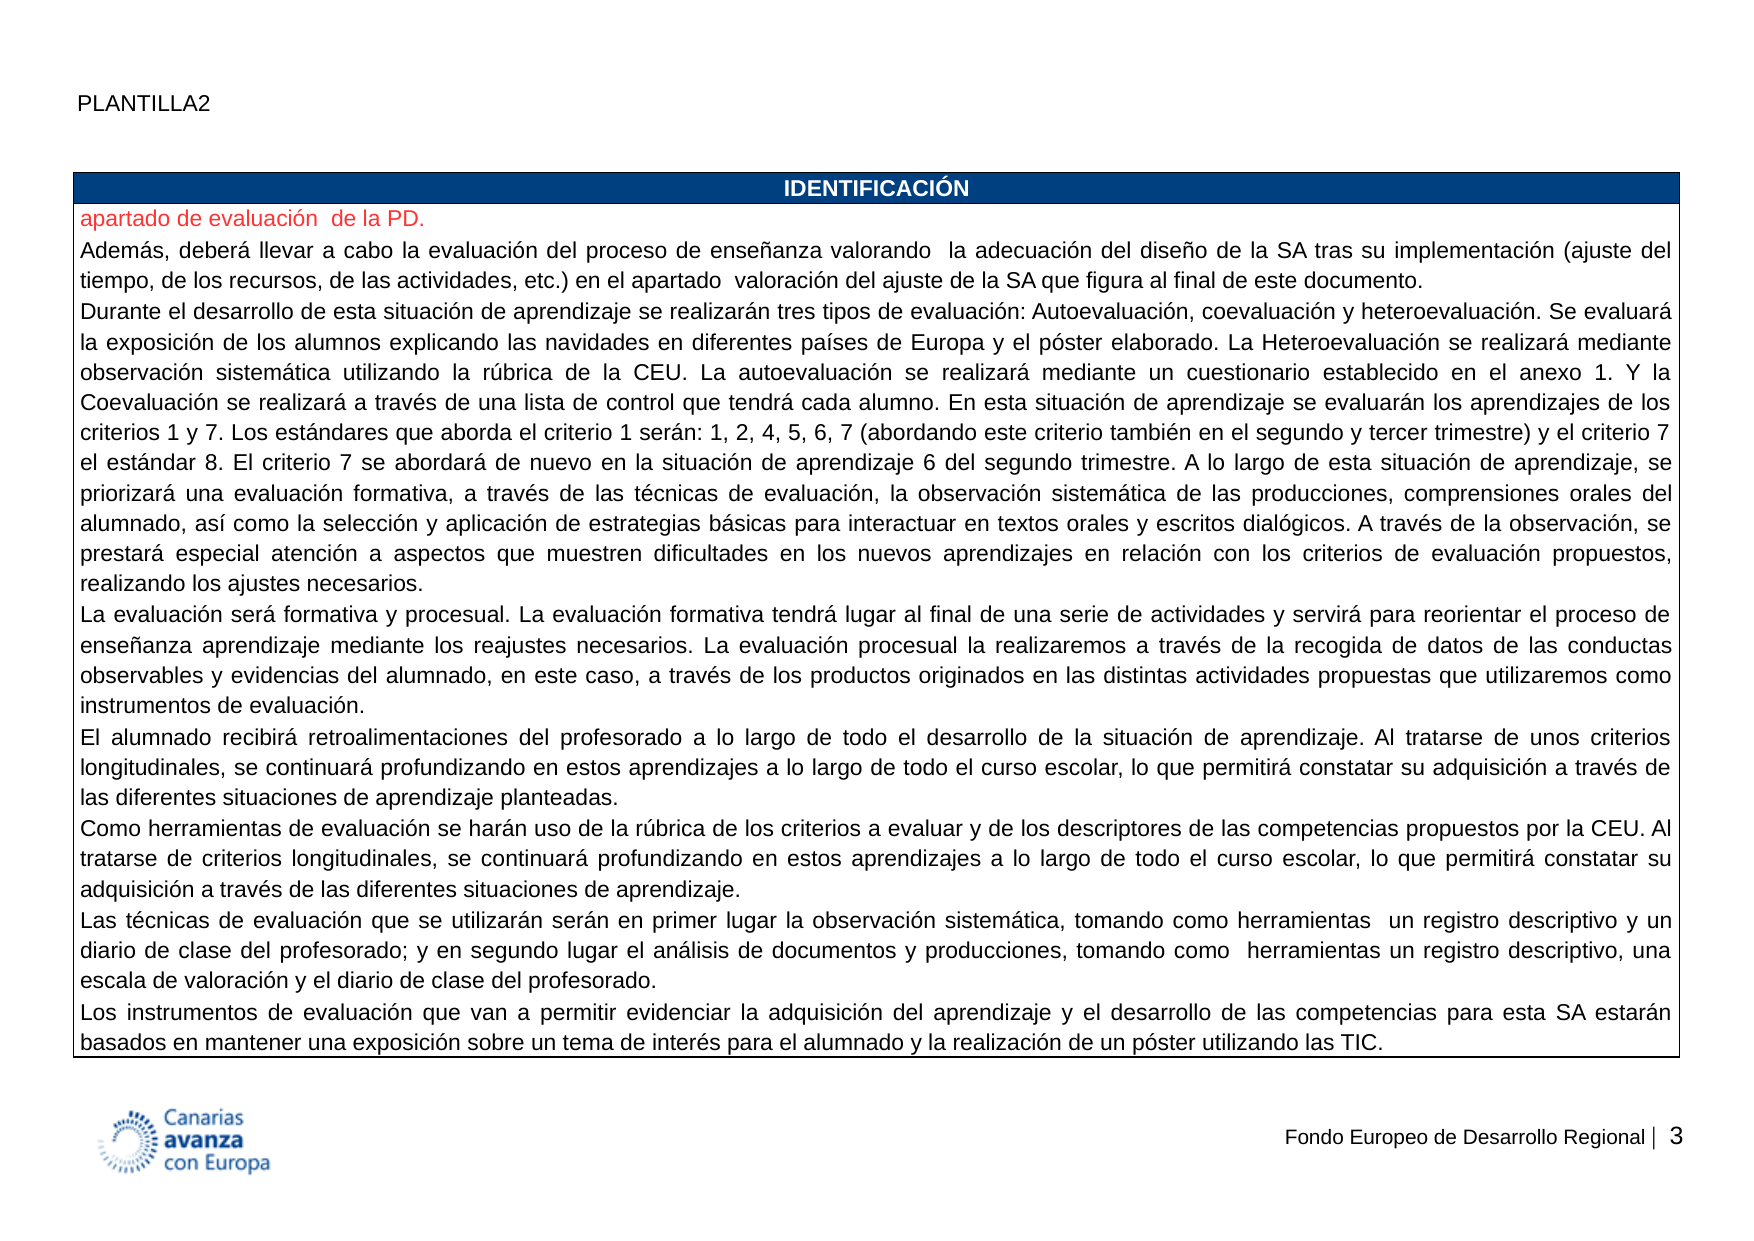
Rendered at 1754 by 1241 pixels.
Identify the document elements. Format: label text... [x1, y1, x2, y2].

table_cell apartado de evaluación de la PD. Además, deberá llevar a cabo la evaluación del proceso de enseñanza valorando la adecuación del diseño de la SA tras su implementación (ajuste del tiempo, de los recursos, de las actividades, etc.) en el apartado valoración del ajuste de la SA que figura al final de este documento. Durante el desarrollo de esta situación de aprendizaje se realizarán tres tipos de evaluación: Autoevaluación, coevaluación y heteroevaluación. Se evaluará la exposición de los alumnos explicando las navidades en diferentes países de Europa y el póster elaborado. La Heteroevaluación se realizará mediante observación sistemática utilizando la rúbrica de la CEU. La autoevaluación se realizará mediante un cuestionario establecido en el anexo 1. Y la Coevaluación se realizará a través de una lista de control que tendrá cada alumno. En esta situación de aprendizaje se evaluarán los aprendizajes de los criterios 1 y 7. Los estándares que aborda el criterio 1 serán: 1, 2, 4, 5, 6, 7 (abordando este criterio también en el segundo y tercer trimestre) y el criterio 7 el estándar 8. El criterio 7 se abordará de nuevo en la situación de aprendizaje 6 del segundo trimestre. A lo largo de esta situación de aprendizaje, se priorizará una evaluación formativa, a través de las técnicas de evaluación, la observación sistemática de las producciones, comprensiones orales del alumnado, así como la selección y aplicación de estrategias básicas para interactuar en textos orales y escritos dialógicos. A través de la observación, se prestará especial atención a aspectos que muestren dificultades en los nuevos aprendizajes en relación con los criterios de evaluación propuestos, realizando los ajustes necesarios. La evaluación será formativa y procesual. La evaluación formativa tendrá lugar al final de una serie de actividades y servirá para reorientar el proceso de enseñanza aprendizaje mediante los reajustes necesarios. La evaluación procesual la realizaremos a través de la recogida de datos de las conductas observables y evidencias del alumnado, en este caso, a través de los productos originados en las distintas actividades propuestas que utilizaremos como instrumentos de evaluación. El alumnado recibirá retroalimentaciones del profesorado a lo largo de todo el desarrollo de la situación de aprendizaje. Al tratarse de unos criterios longitudinales, se continuará profundizando en estos aprendizajes a lo largo de todo el curso escolar, lo que permitirá constatar su adquisición a través de las diferentes situaciones de aprendizaje planteadas. Como herramientas de evaluación se harán uso de la rúbrica de los criterios a evaluar y de los descriptores de las competencias propuestos por la CEU. Al tratarse de criterios longitudinales, se continuará profundizando en estos aprendizajes a lo largo de todo el curso escolar, lo que permitirá constatar su adquisición a través de las diferentes situaciones de aprendizaje. Las técnicas de evaluación que se utilizarán serán en primer lugar la observación sistemática, tomando como herramientas un registro descriptivo y un diario de clase del profesorado; y en segundo lugar el análisis de documentos y producciones, tomando como herramientas un registro descriptivo, una escala de valoración y el diario de clase del profesorado. Los instrumentos de evaluación que van a permitir evidenciar la adquisición del aprendizaje y el desarrollo de las competencias para esta SA estarán basados en mantener una exposición sobre un tema de interés para el alumnado y la realización de un póster utilizando las TIC. [74, 204, 1679, 1056]
table_header IDENTIFICACIÓN [74, 173, 1679, 203]
picture [79, 1096, 290, 1189]
